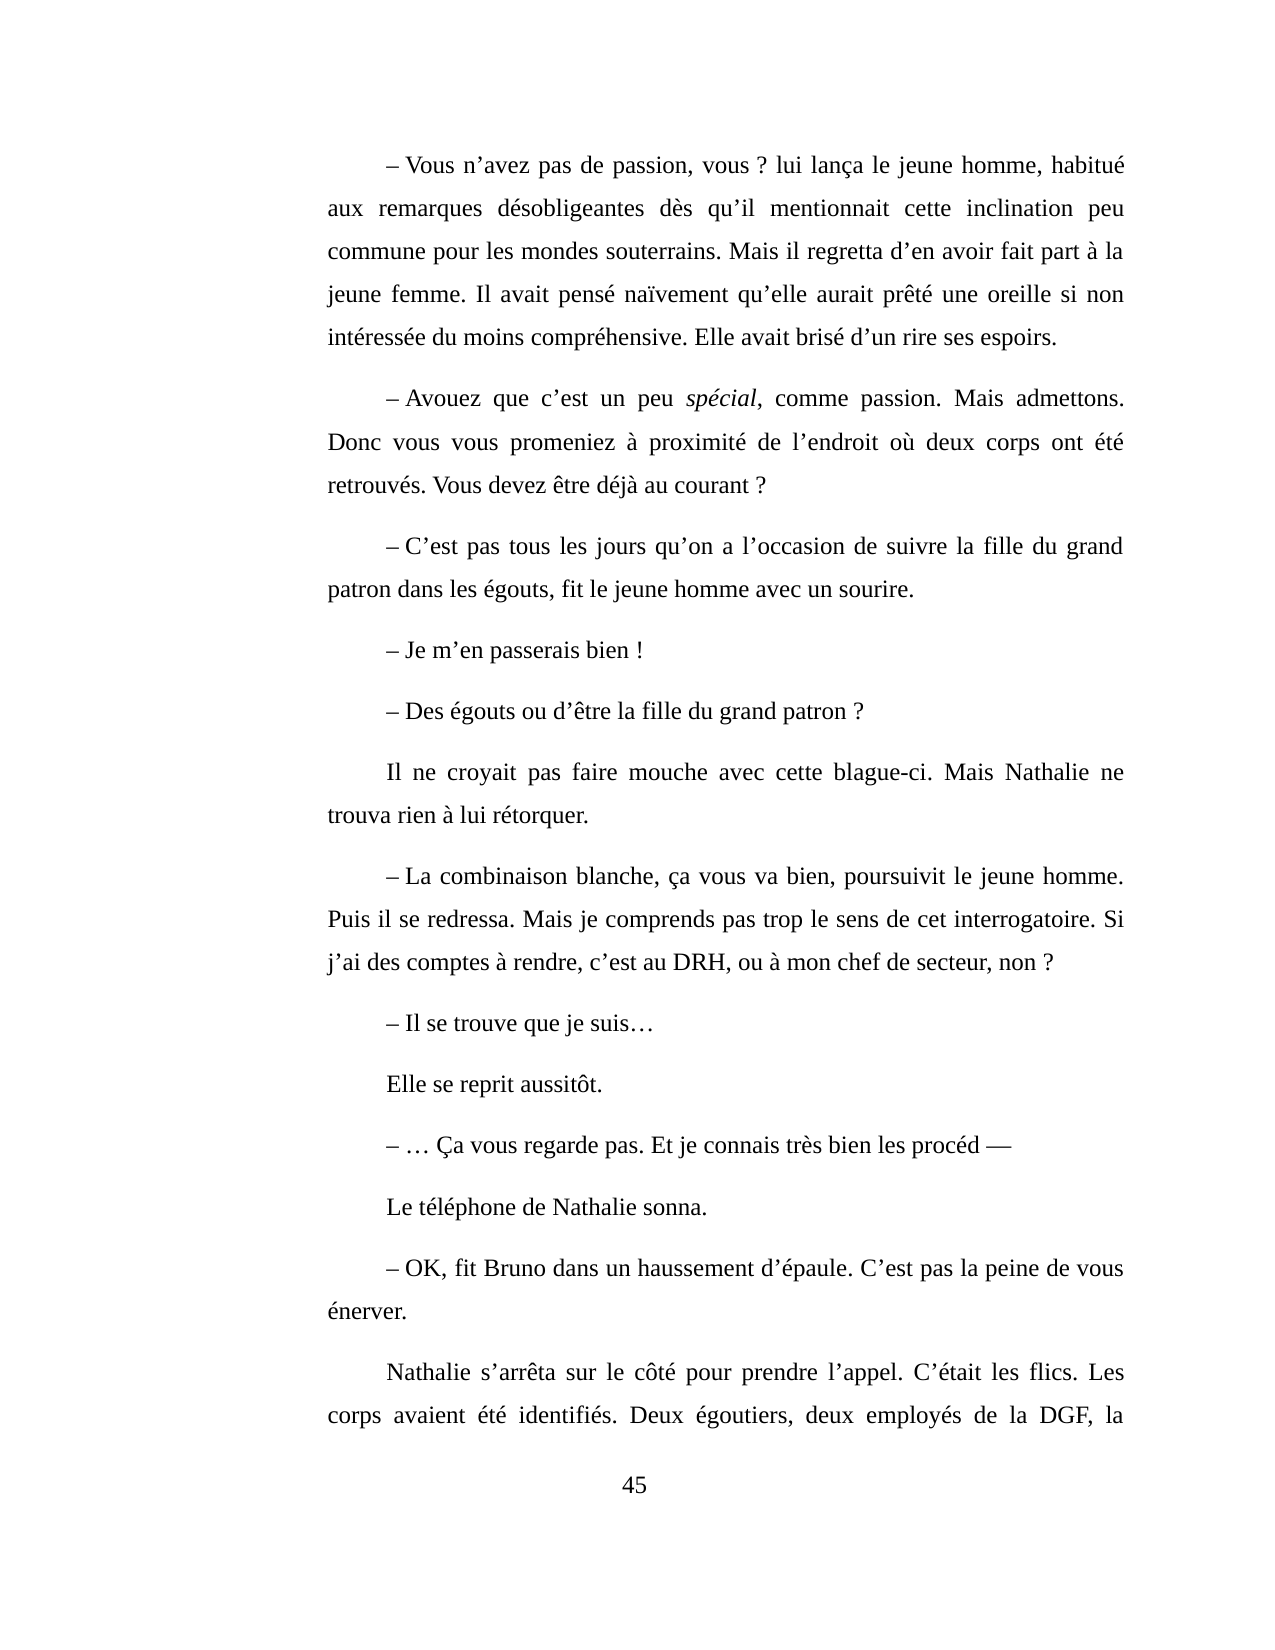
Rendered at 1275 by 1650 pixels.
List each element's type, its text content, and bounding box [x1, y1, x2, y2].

text Le téléphone de Nathalie sonna. [327, 1192, 1125, 1220]
text – Il se trouve que je suis… [327, 1008, 1125, 1037]
text Il ne croyait pas faire mouche avec cette blague-ci. Mais Nathalie ne trouva rien à lui rétorquer. [327, 757, 1125, 829]
text – OK, fit Bruno dans un haussement d’épaule. C’est pas la peine de vous énerver. [327, 1253, 1125, 1324]
text – Avouez que c’est un peu spécial, comme passion. Mais admettons. Donc vous vous promeniez à proximité de l’endroit où deux corps ont été retrouvés. Vous devez être déjà au courant ? [327, 383, 1125, 498]
text Elle se reprit aussitôt. [327, 1069, 1125, 1098]
text Nathalie s’arrêta sur le côté pour prendre l’appel. C’était les flics. Les corps avaient été identifiés. Deux égoutiers, deux employés de la DGF, la [327, 1357, 1125, 1429]
text – Vous n’avez pas de passion, vous ? lui lança le jeune homme, habitué aux remarques désobligeantes dès qu’il mentionnait cette inclination peu commune pour les mondes souterrains. Mais il regretta d’en avoir fait part à la jeune femme. Il avait pensé naïvement qu’elle aurait prêté une oreille si non intéressée du moins compréhensive. Elle avait brisé d’un rire ses espoirs. [327, 150, 1125, 351]
text – … Ça vous regarde pas. Et je connais très bien les procéd — [327, 1131, 1125, 1159]
text – Je m’en passerais bien ! [327, 635, 1125, 664]
text – C’est pas tous les jours qu’on a l’occasion de suivre la fille du grand patron dans les égouts, fit le jeune homme avec un sourire. [327, 531, 1125, 603]
text – Des égouts ou d’être la fille du grand patron ? [327, 696, 1125, 725]
text – La combinaison blanche, ça vous va bien, poursuivit le jeune homme. Puis il se redressa. Mais je comprends pas trop le sens de cet interrogatoire. Si j’ai des comptes à rendre, c’est au DRH, ou à mon chef de secteur, non ? [327, 861, 1125, 976]
